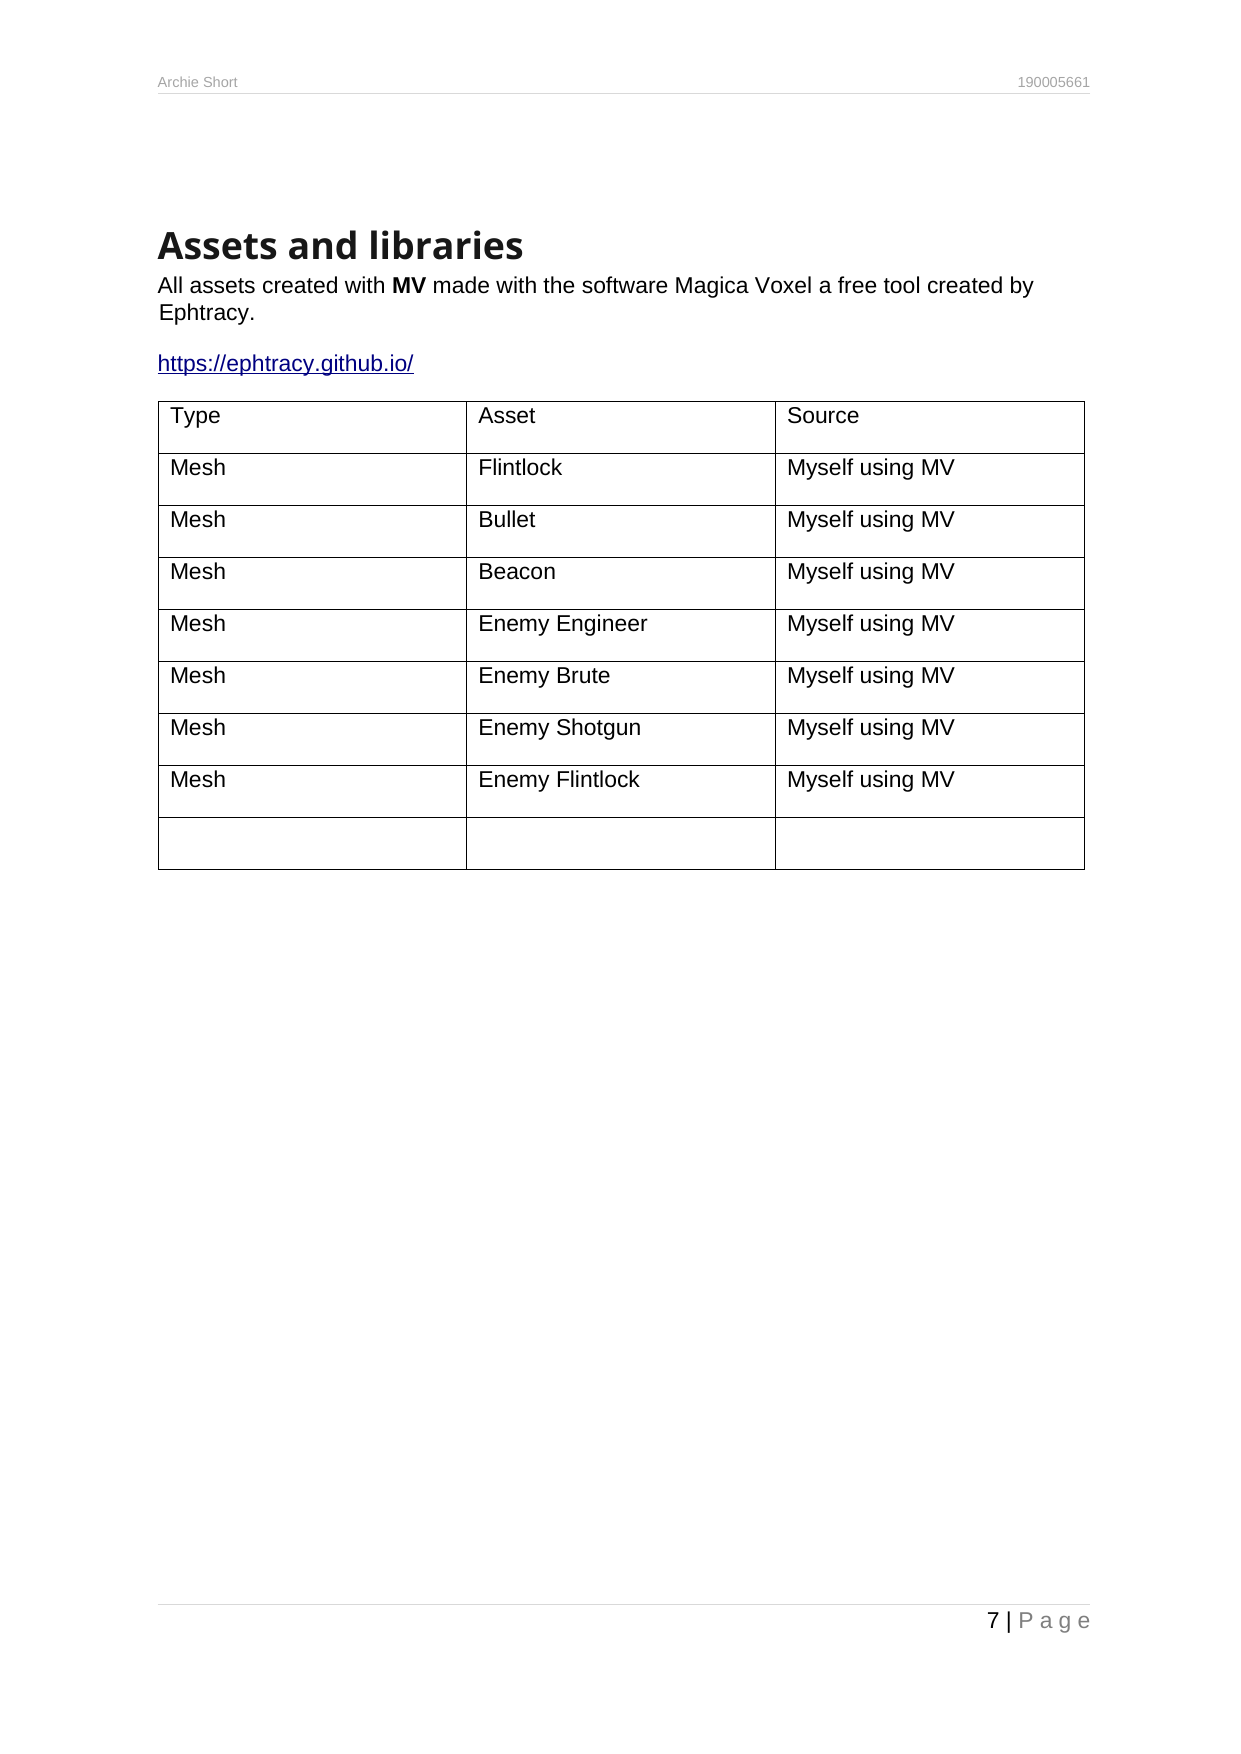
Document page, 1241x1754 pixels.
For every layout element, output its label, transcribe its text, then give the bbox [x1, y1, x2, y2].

subtitle Assets and libraries [157, 219, 1090, 271]
table_cell Mesh [159, 558, 466, 609]
table_cell Beacon [467, 558, 775, 609]
table_cell [776, 818, 1084, 869]
table_cell Enemy Shotgun [467, 714, 775, 765]
table_cell Mesh [159, 610, 466, 661]
table_cell [467, 818, 775, 869]
table_cell Mesh [159, 662, 466, 713]
table_header Type [159, 402, 466, 453]
table_cell Bullet [467, 506, 775, 557]
table_cell Myself using MV [776, 766, 1084, 817]
text https://ephtracy.github.io/ [157, 350, 1090, 376]
table_cell Mesh [159, 506, 466, 557]
table_header Source [776, 402, 1084, 453]
table_cell Enemy Brute [467, 662, 775, 713]
table_cell Myself using MV [776, 662, 1084, 713]
table_cell Myself using MV [776, 714, 1084, 765]
table_cell Mesh [159, 766, 466, 817]
table_header Asset [467, 402, 775, 453]
text All assets created with MV made with the software Magica Voxel a free tool created by Ephtracy. [157, 272, 1090, 326]
table_cell Myself using MV [776, 558, 1084, 609]
table_cell Myself using MV [776, 610, 1084, 661]
table_cell [159, 818, 466, 869]
table_cell Enemy Flintlock [467, 766, 775, 817]
table_cell Myself using MV [776, 454, 1084, 505]
table_cell Mesh [159, 714, 466, 765]
table_cell Mesh [159, 454, 466, 505]
table_cell Enemy Engineer [467, 610, 775, 661]
table_cell Flintlock [467, 454, 775, 505]
table_cell Myself using MV [776, 506, 1084, 557]
